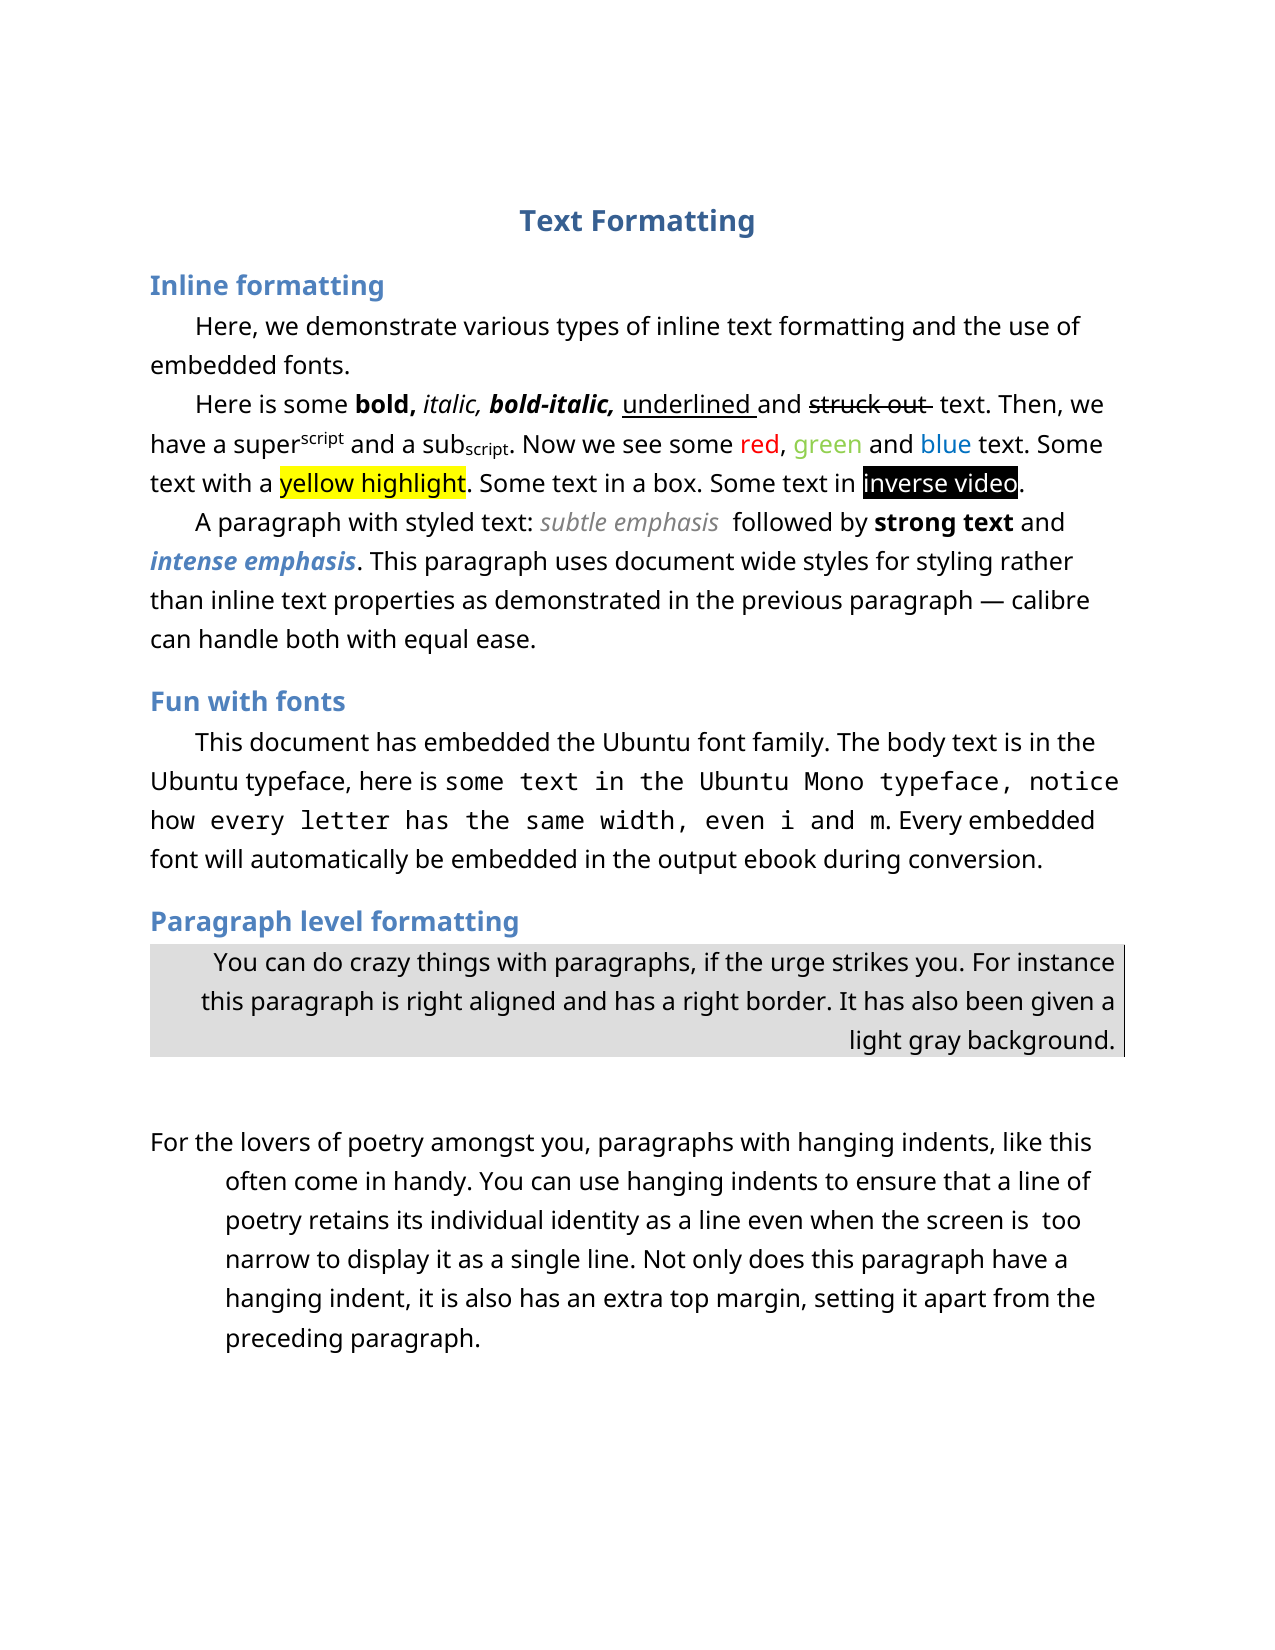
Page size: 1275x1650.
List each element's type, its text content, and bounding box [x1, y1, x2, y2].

subtitle Inline formatting [150, 266, 1125, 303]
text You can do crazy things with paragraphs, if the urge strikes you. For instance this paragraph is right aligned and has a right border. It has also been given a light gray background. [150, 944, 1124, 1057]
text A paragraph with styled text: subtle emphasis followed by strong text and intense emphasis. This paragraph uses document wide styles for styling rather than inline text properties as demonstrated in the previous paragraph — calibre can handle both with equal ease. [150, 505, 1125, 656]
text This document has embedded the Ubuntu font family. The body text is in the Ubuntu typeface, here is some text in the Ubuntu Mono typeface, notice how every letter has the same width, even i and m. Every embedded font will automatically be embedded in the output ebook during conversion. [150, 724, 1125, 876]
subtitle Text Formatting [150, 200, 1125, 240]
subtitle Paragraph level formatting [150, 902, 1125, 939]
text Here, we demonstrate various types of inline text formatting and the use of embedded fonts. [150, 309, 1125, 382]
subtitle Fun with fonts [150, 682, 1125, 719]
text Here is some bold, italic, bold-italic, underlined and struck out text. Then, we have a superscript and a subscript. Now we see some red, green and blue text. Some text with a yellow highlight. Some text in a box. Some text in inverse video. [150, 387, 1125, 499]
text For the lovers of poetry amongst you, paragraphs with hanging indents, like this often come in handy. You can use hanging indents to ensure that a line of poetry retains its individual identity as a line even when the screen is too narrow to display it as a single line. Not only does this paragraph have a hanging indent, it is also has an extra top margin, setting it apart from the preceding paragraph. [150, 1124, 1125, 1354]
